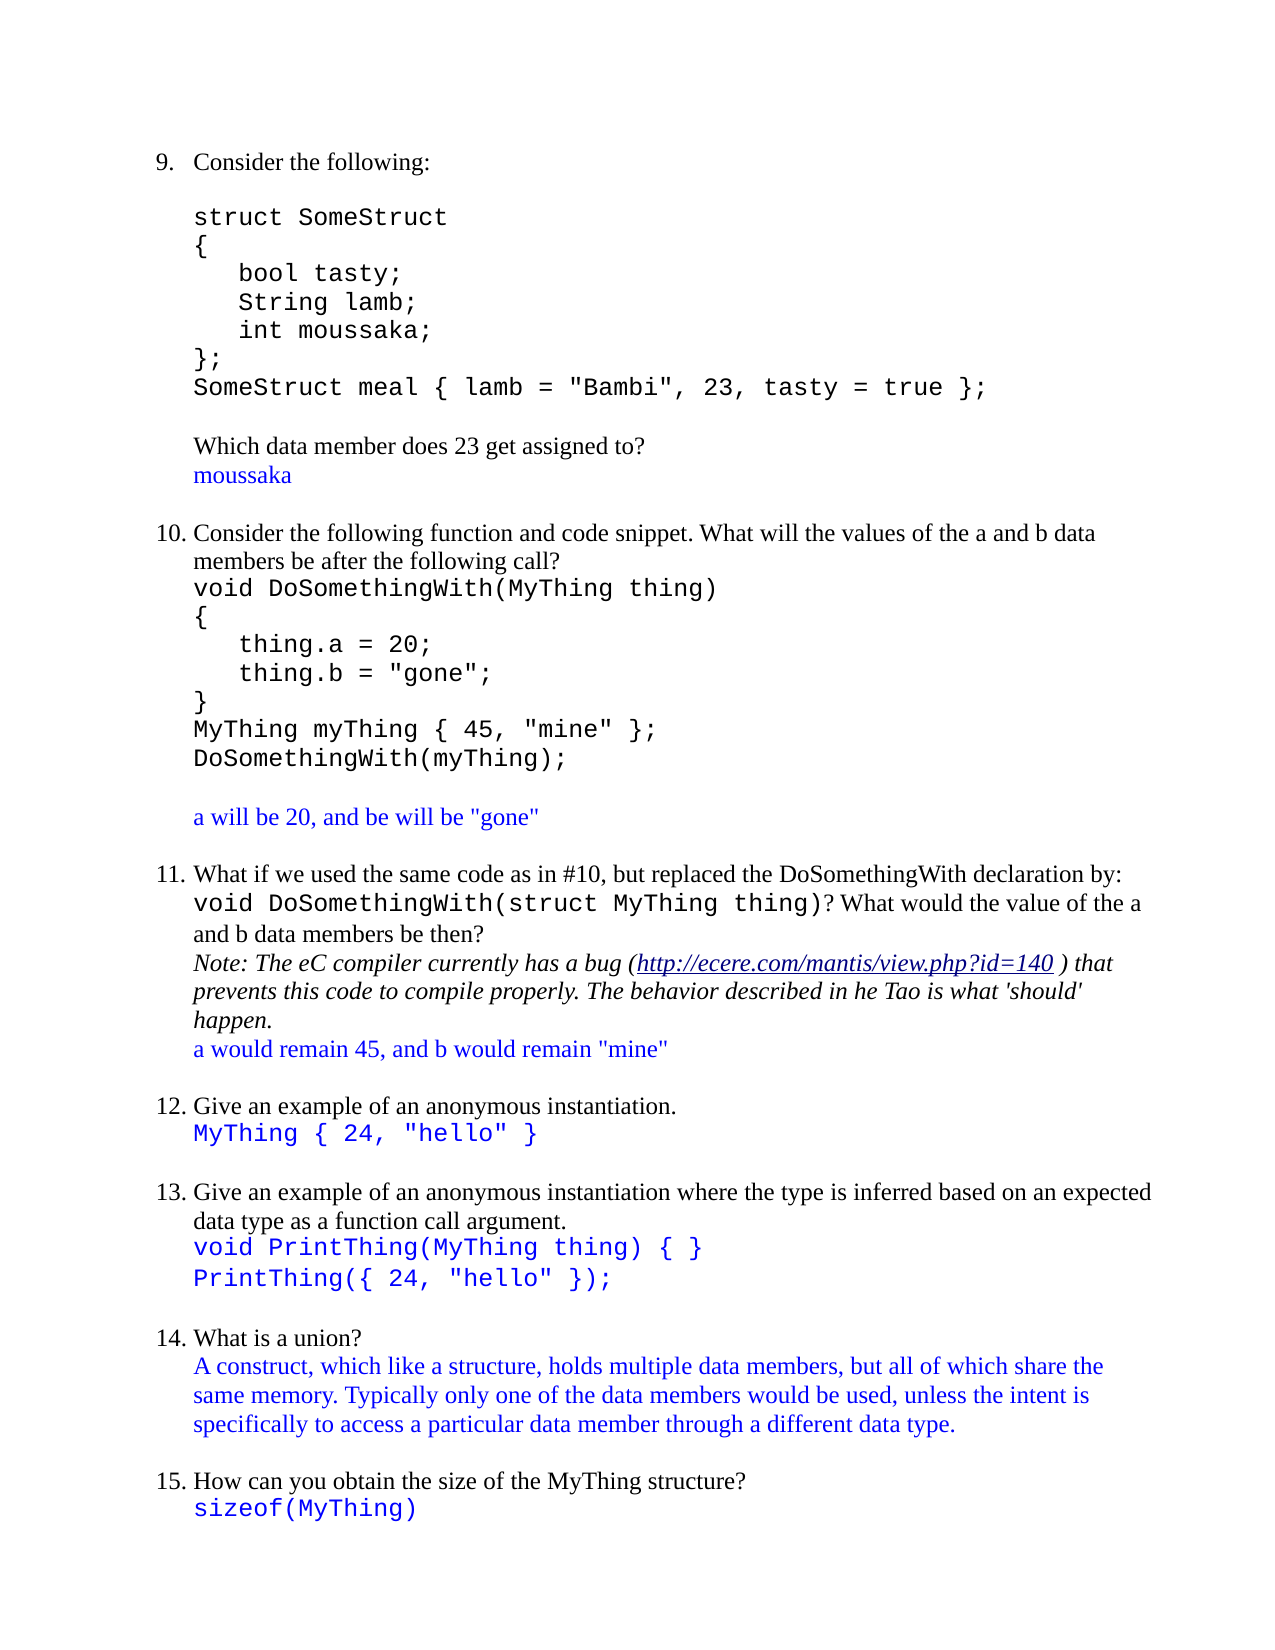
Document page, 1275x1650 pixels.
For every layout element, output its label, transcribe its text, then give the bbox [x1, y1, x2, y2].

list Consider the following: struct SomeStruct { bool tasty; String lamb; int moussaka; }; SomeStruct meal { lamb = "Bambi", 23, tasty = true }; Which data member does 23 get assigned to? moussaka [156, 147, 1157, 518]
list How can you obtain the size of the MyThing structure? sizeof(MyThing) [156, 1466, 1157, 1523]
list What is a union? A construct, which like a structure, holds multiple data members, but all of which share the same memory. Typically only one of the data members would be used, unless the intent is specifically to access a particular data member through a different data type. [156, 1323, 1157, 1466]
list What if we used the same code as in #10, but replaced the DoSomethingWith declaration by: void DoSomethingWith(struct MyThing thing)? What would the value of the a and b data members be then? Note: The eC compiler currently has a bug (http://ecere.com/mantis/view.php?id=140 ) that prevents this code to compile properly. The behavior described in he Tao is what 'should' happen. a would remain 45, and b would remain "mine" [156, 859, 1157, 1091]
list [156, 118, 1157, 147]
list Consider the following function and code snippet. What will the values of the a and b data members be after the following call? void DoSomethingWith(MyThing thing) { thing.a = 20; thing.b = "gone"; } MyThing myThing { 45, "mine" }; DoSomethingWith(myThing); a will be 20, and be will be "gone" [156, 518, 1157, 859]
list Give an example of an anonymous instantiation where the type is inferred based on an expected data type as a function call argument. void PrintThing(MyThing thing) { } PrintThing({ 24, "hello" }); [156, 1177, 1157, 1323]
list Give an example of an anonymous instantiation. MyThing { 24, "hello" } [156, 1091, 1157, 1177]
